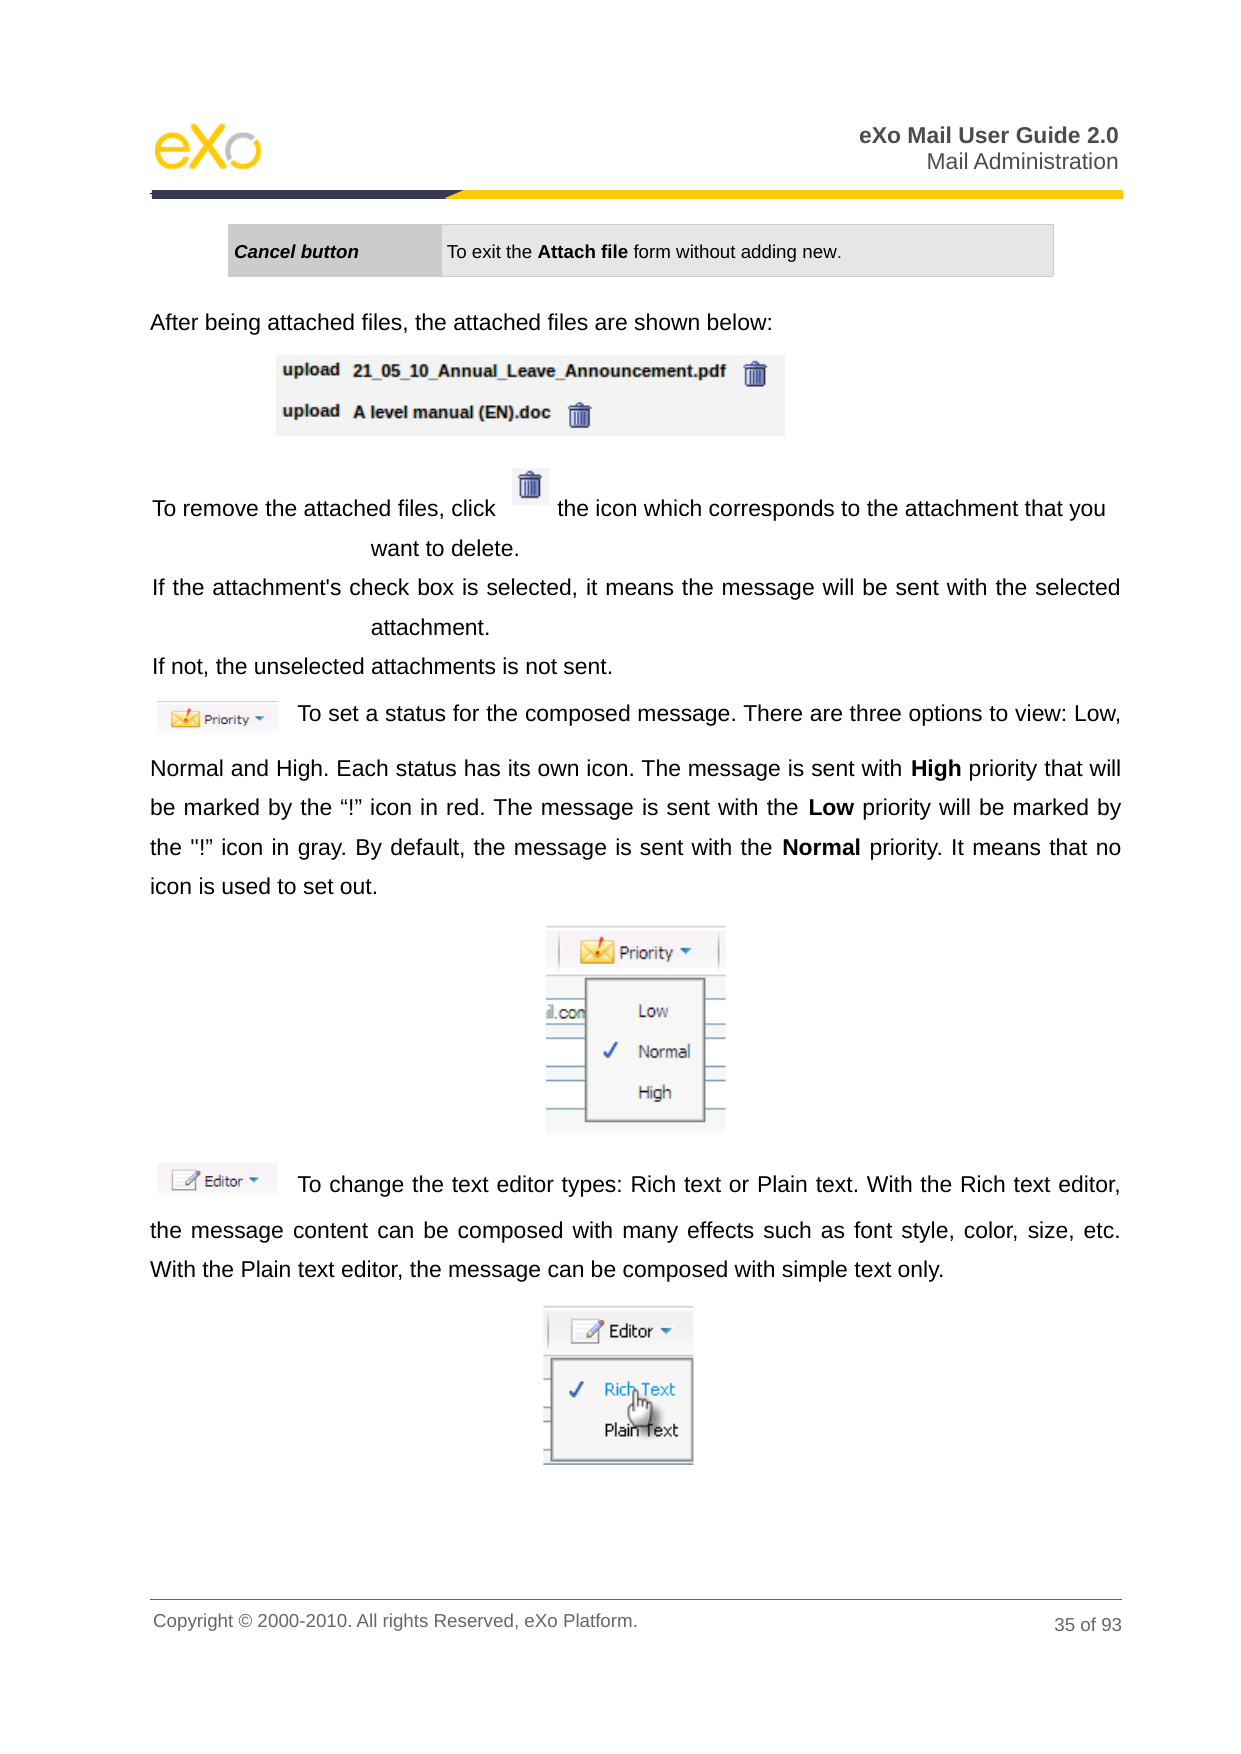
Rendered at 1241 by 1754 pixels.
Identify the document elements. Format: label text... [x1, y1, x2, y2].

table_cell To exit the Attach file form without adding new. [442, 225, 1053, 276]
text To change the text editor types: Rich text or Plain text. With the Rich text editor, the message content can be composed with many effects such as font style, color, size, etc. With the Plain text editor, the message can be composed with simple text only. [150, 920, 1122, 1283]
picture [155, 123, 262, 170]
text To set a status for the composed message. There are three options to view: Low, Normal and High. Each status has its own icon. The message is sent with High priority that will be marked by the “!” icon in red. The message is sent with the Low priority will be marked by the ''!” icon in gray. By default, the message is sent with the Normal priority. It means that no icon is used to set out. [150, 693, 1122, 900]
picture [512, 468, 550, 505]
text If the attachment's check box is selected, it means the message will be sent with the selected attachment. [152, 574, 1122, 640]
picture [543, 1301, 694, 1465]
picture [157, 700, 279, 735]
picture [157, 1162, 278, 1197]
picture [546, 920, 726, 1135]
table_cell Cancel button [229, 225, 441, 276]
text To remove the attached files, click the icon which corresponds to the attachment that you want to delete. [152, 495, 1122, 561]
text If not, the unselected attachments is not sent. [152, 653, 1122, 679]
text After being attached files, the attached files are shown below: [150, 308, 1122, 335]
picture [275, 355, 786, 436]
picture [151, 190, 1124, 199]
